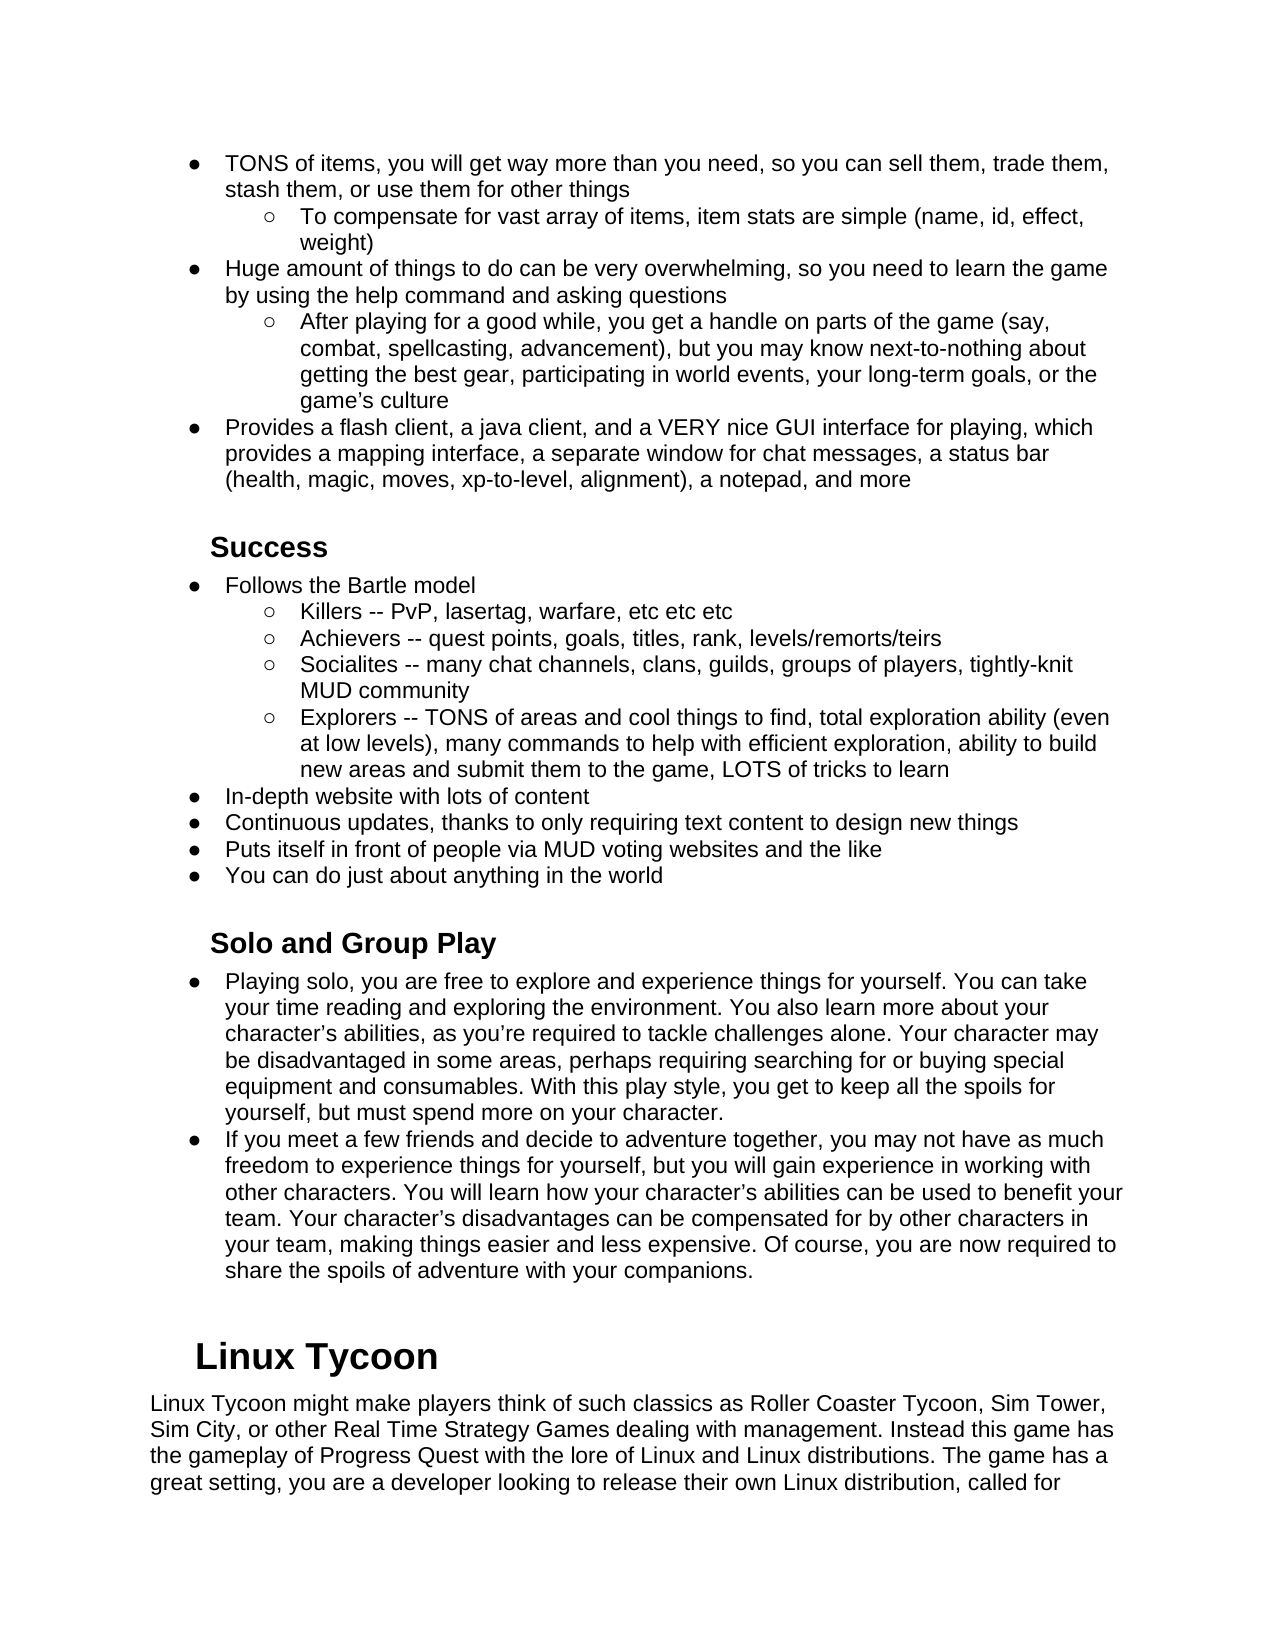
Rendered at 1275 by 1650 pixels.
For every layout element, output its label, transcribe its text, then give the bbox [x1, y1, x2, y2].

list To compensate for vast array of items, item stats are simple (name, id, effect, weight) [262, 203, 1125, 255]
subtitle Solo and Group Play [150, 926, 1125, 959]
list You can do just about anything in the world [187, 862, 1125, 888]
list Puts itself in front of people via MUD voting websites and the like [187, 836, 1125, 862]
subtitle Success [150, 530, 1125, 564]
list After playing for a good while, you get a handle on parts of the game (say, combat, spellcasting, advancement), but you may know next-to-nothing about getting the best gear, participating in world events, your long-term goals, or the game’s culture [262, 308, 1125, 413]
subtitle Linux Tycoon [150, 1334, 1125, 1377]
text Linux Tycoon might make players think of such classics as Roller Coaster Tycoon, Sim Tower, Sim City, or other Real Time Strategy Games dealing with management. Instead this game has the gameplay of Progress Quest with the lore of Linux and Linux distributions. The game has a great setting, you are a developer looking to release their own Linux distribution, called for [150, 1389, 1125, 1495]
list Achievers -- quest points, goals, titles, rank, levels/remorts/teirs [262, 625, 1125, 651]
list Playing solo, you are free to explore and experience things for yourself. You can take your time reading and exploring the environment. You also learn more about your character’s abilities, as you’re required to tackle challenges alone. Your character may be disadvantaged in some areas, perhaps requiring searching for or buying special equipment and consumables. With this play style, you get to keep all the spoils for yourself, but must spend more on your character. [187, 968, 1125, 1126]
list Provides a flash client, a java client, and a VERY nice GUI interface for playing, which provides a mapping interface, a separate window for chat messages, a status bar (health, magic, moves, xp-to-level, alignment), a notepad, and more [187, 413, 1125, 493]
list In-depth website with lots of content [187, 783, 1125, 809]
list Explorers -- TONS of areas and cool things to find, total exploration ability (even at low levels), many commands to help with efficient exploration, ability to build new areas and submit them to the game, LOTS of tricks to learn [262, 704, 1125, 783]
list Killers -- PvP, lasertag, warfare, etc etc etc [262, 598, 1125, 625]
list Continuous updates, thanks to only requiring text content to design new things [187, 809, 1125, 836]
list TONS of items, you will get way more than you need, so you can sell them, trade them, stash them, or use them for other things [187, 150, 1125, 203]
list Huge amount of things to do can be very overwhelming, so you need to learn the game by using the help command and asking questions [187, 255, 1125, 308]
list If you meet a few friends and decide to adventure together, you may not have as much freedom to experience things for yourself, but you will gain experience in working with other characters. You will learn how your character’s abilities can be used to benefit your team. Your character’s disadvantages can be compensated for by other characters in your team, making things easier and less expensive. Of course, you are now required to share the spoils of adventure with your companions. [187, 1126, 1125, 1284]
list Follows the Bartle model [187, 572, 1125, 598]
list Socialites -- many chat channels, clans, guilds, groups of players, tightly-knit MUD community [262, 651, 1125, 704]
